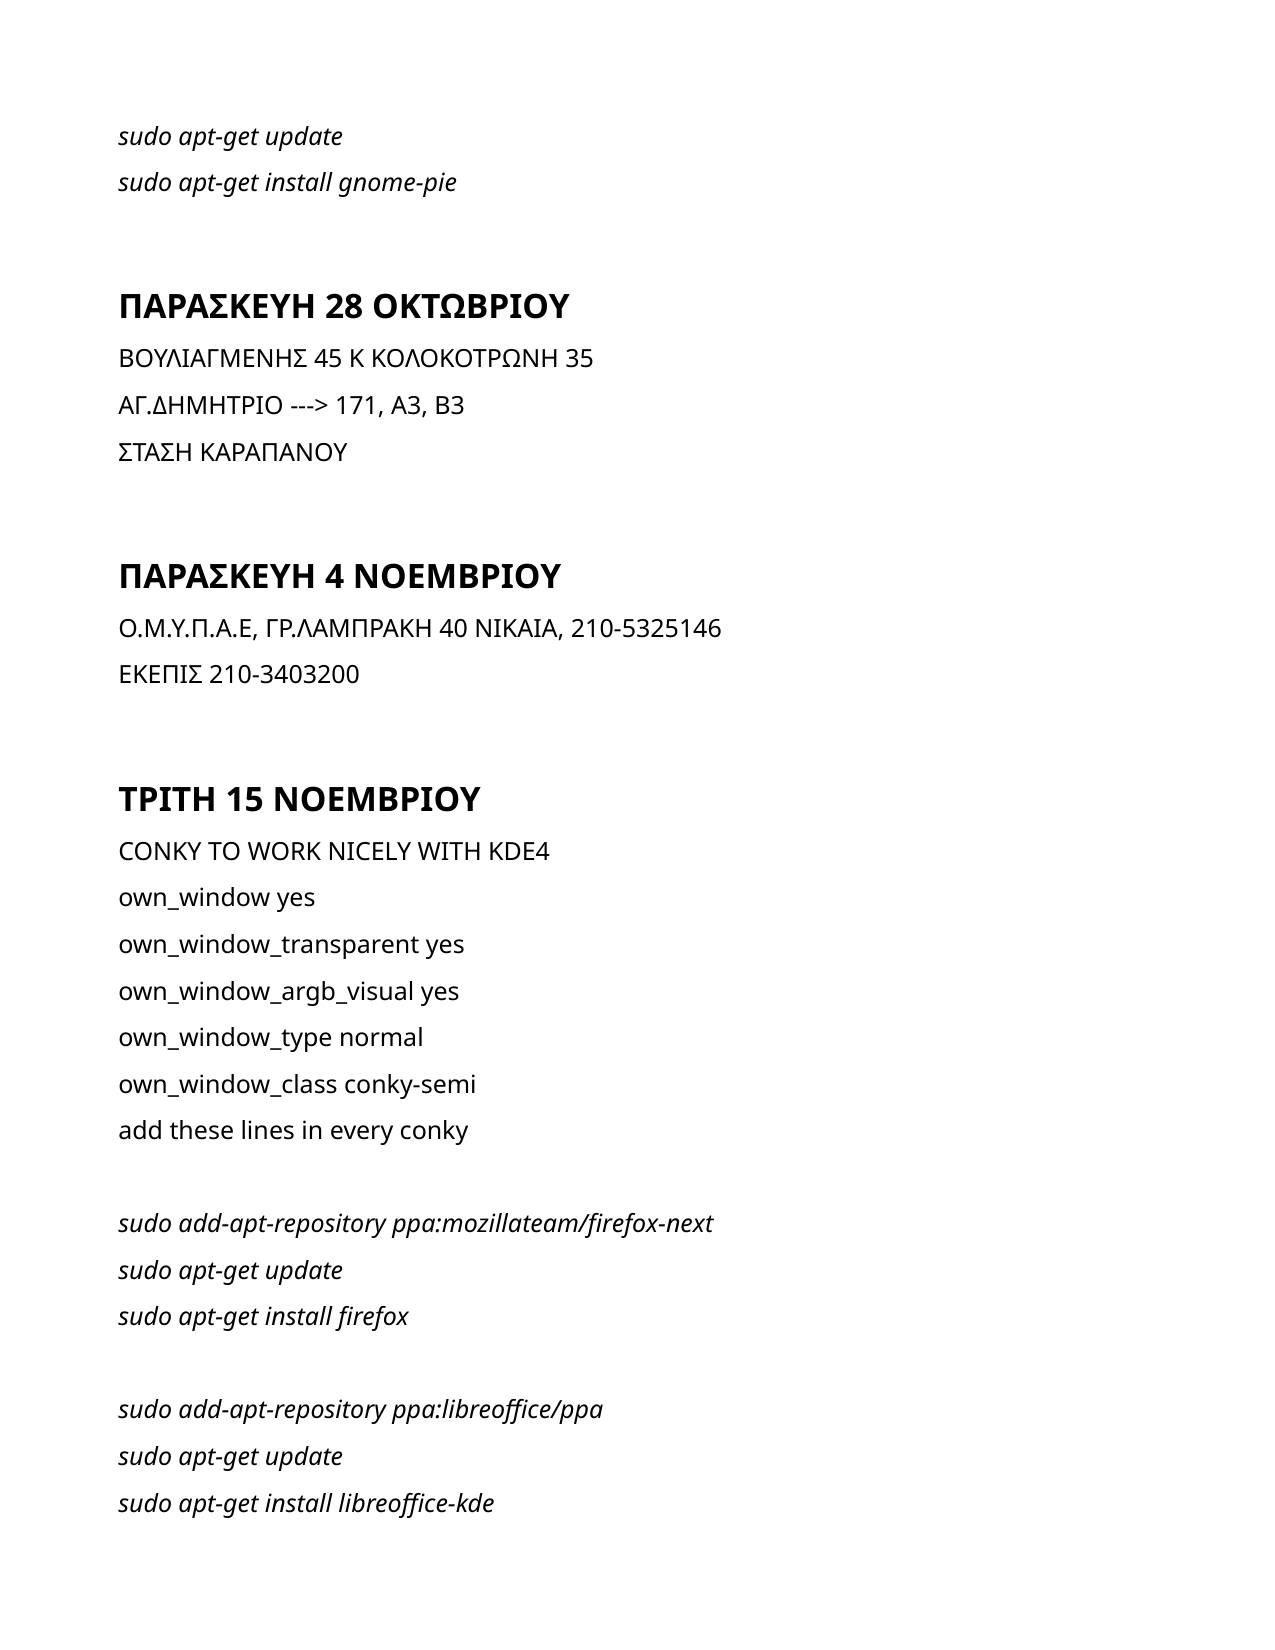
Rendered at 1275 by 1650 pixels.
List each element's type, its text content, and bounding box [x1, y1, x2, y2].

text own_window_class conky-semi [118, 1066, 1157, 1100]
text own_window_argb_visual yes [118, 973, 1157, 1007]
text ΑΓ.ΔΗΜΗΤΡΙΟ ---> 171, Α3, Β3 [118, 388, 1157, 422]
text sudo apt-get install gnome-pie [118, 165, 1157, 199]
text own_window_type normal [118, 1020, 1157, 1054]
text ΣΤΑΣΗ ΚΑΡΑΠΑΝΟΥ [118, 434, 1157, 468]
text CONKY TO WORK NICELY WITH KDE4 [118, 833, 1157, 867]
text sudo apt-get install firefox [118, 1299, 1157, 1333]
text add these lines in every conky [118, 1113, 1157, 1147]
text sudo apt-get install libreoffice-kde [118, 1485, 1157, 1519]
text sudo add-apt-repository ppa:mozillateam/firefox-next [118, 1206, 1157, 1240]
text sudo apt-get update [118, 118, 1157, 152]
text sudo add-apt-repository ppa:libreoffice/ppa [118, 1392, 1157, 1426]
text ΒΟΥΛΙΑΓΜΕΝΗΣ 45 Κ ΚΟΛΟΚΟΤΡΩΝΗ 35 [118, 341, 1157, 375]
subtitle ΤΡΙΤΗ 15 ΝΟΕΜΒΡΙΟΥ [118, 775, 1157, 821]
text sudo apt-get update [118, 1439, 1157, 1473]
text Ο.Μ.Υ.Π.Α.Ε, ΓΡ.ΛΑΜΠΡΑΚΗ 40 ΝΙΚΑΙΑ, 210-5325146 [118, 611, 1157, 644]
text sudo apt-get update [118, 1252, 1157, 1287]
subtitle ΠΑΡΑΣΚΕΥΗ 4 ΝΟΕΜΒΡΙΟΥ [118, 552, 1157, 598]
subtitle ΠΑΡΑΣΚΕΥΗ 28 ΟΚΤΩΒΡΙΟΥ [118, 283, 1157, 328]
text own_window yes [118, 880, 1157, 914]
text ΕΚΕΠΙΣ 210-3403200 [118, 657, 1157, 691]
text own_window_transparent yes [118, 927, 1157, 961]
